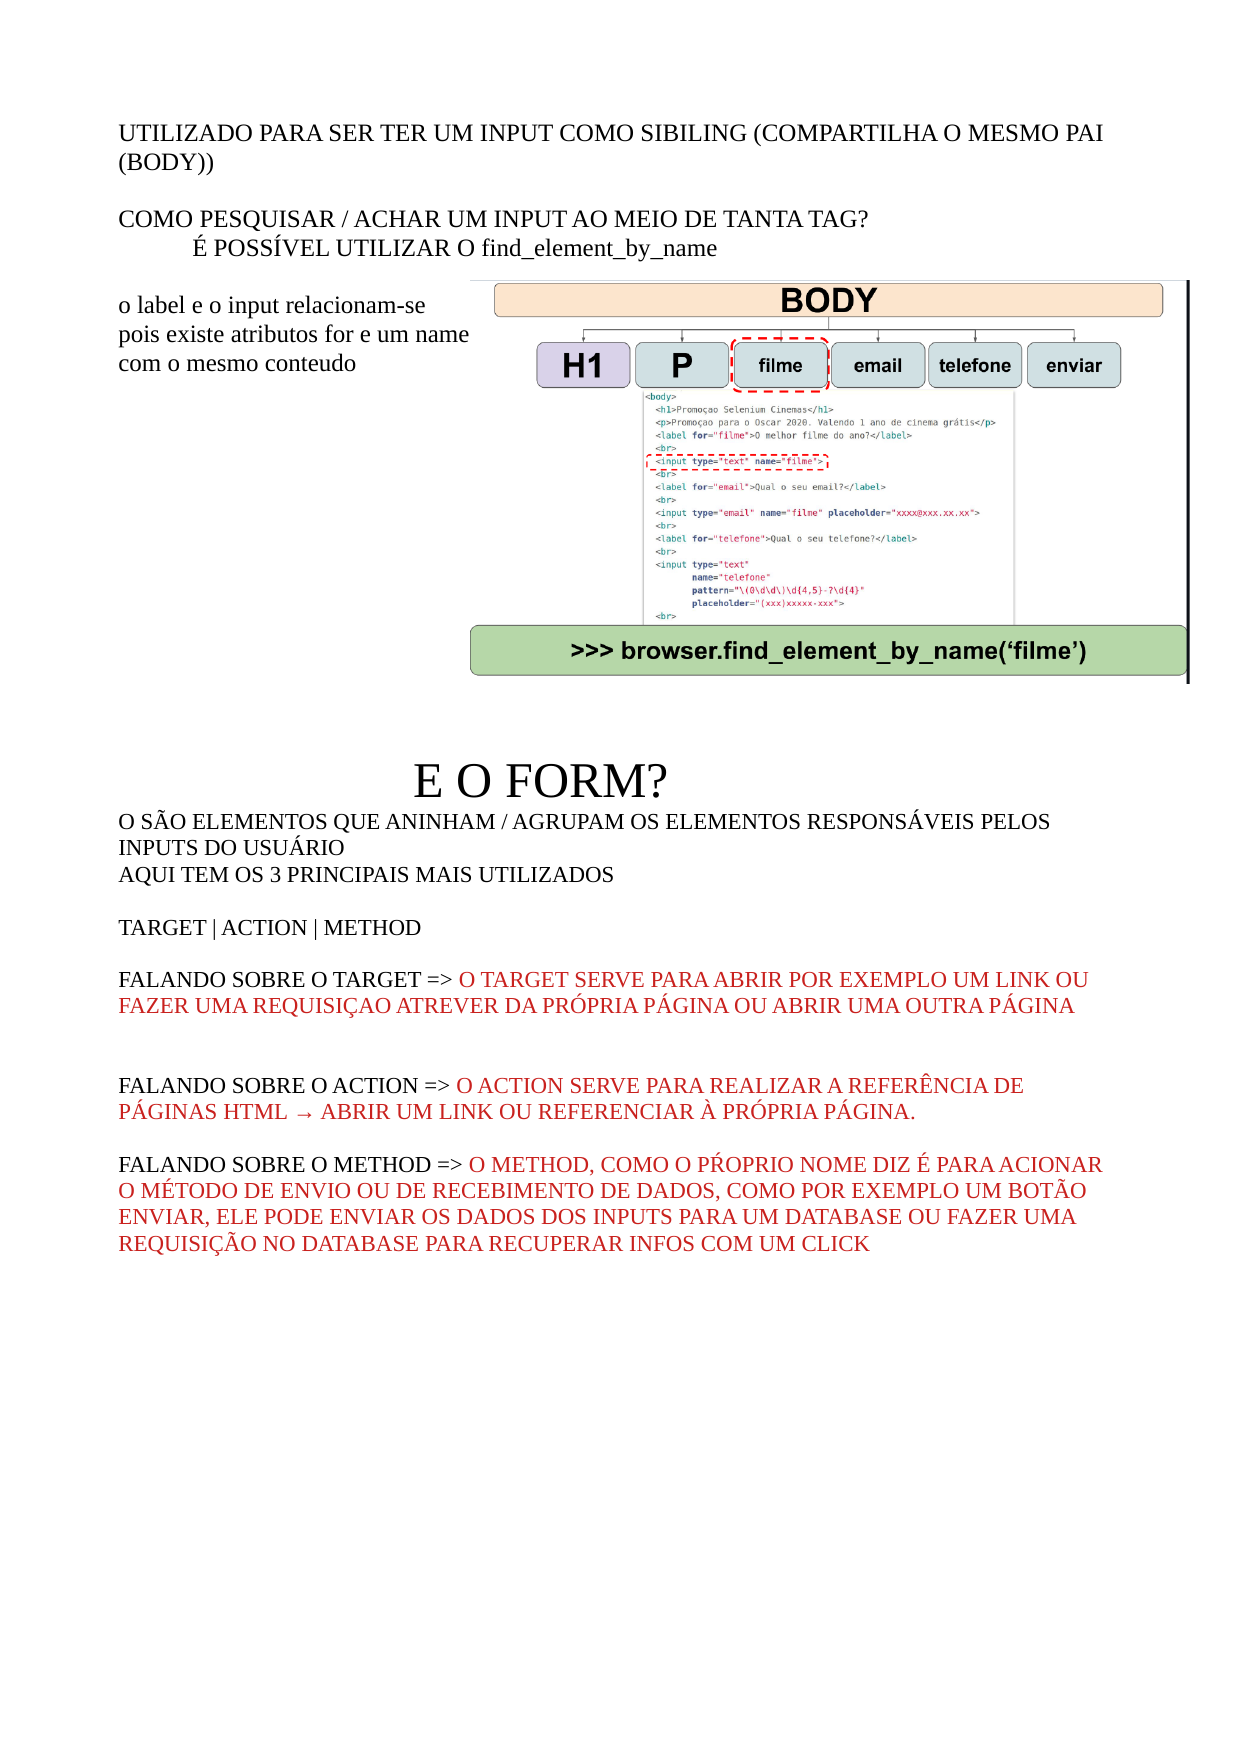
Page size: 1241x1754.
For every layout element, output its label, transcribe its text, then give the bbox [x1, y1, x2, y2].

text FALANDO SOBRE O TARGET => O TARGET SERVE PARA ABRIR POR EXEMPLO UM LINK OU FAZER UMA REQUISIÇAO ATREVER DA PRÓPRIA PÁGINA OU ABRIR UMA OUTRA PÁGINA [118, 966, 1122, 1019]
text E O FORM? [118, 751, 1122, 808]
text FALANDO SOBRE O ACTION => O ACTION SERVE PARA REALIZAR A REFERÊNCIA DE PÁGINAS HTML → ABRIR UM LINK OU REFERENCIAR À PRÓPRIA PÁGINA. [118, 1072, 1122, 1124]
text O SÃO ELEMENTOS QUE ANINHAM / AGRUPAM OS ELEMENTOS RESPONSÁVEIS PELOS INPUTS DO USUÁRIO [118, 808, 1122, 861]
text TARGET | ACTION | METHOD [118, 913, 1122, 940]
text É POSSÍVEL UTILIZAR O find_element_by_name [118, 233, 1122, 262]
text UTILIZADO PARA SER TER UM INPUT COMO SIBILING (COMPARTILHA O MESMO PAI (BODY)) [118, 118, 1122, 176]
text COMO PESQUISAR / ACHAR UM INPUT AO MEIO DE TANTA TAG? [118, 204, 1122, 233]
text FALANDO SOBRE O METHOD => O METHOD, COMO O PŔOPRIO NOME DIZ É PARA ACIONAR O MÉTODO DE ENVIO OU DE RECEBIMENTO DE DADOS, COMO POR EXEMPLO UM BOTÃO ENVIAR, ELE PODE ENVIAR OS DADOS DOS INPUTS PARA UM DATABASE OU FAZER UMA REQUISIÇÃO NO DATABASE PARA RECUPERAR INFOS COM UM CLICK [118, 1151, 1122, 1256]
picture [470, 280, 1190, 684]
text AQUI TEM OS 3 PRINCIPAIS MAIS UTILIZADOS [118, 861, 1122, 887]
text o label e o input relacionam-se pois existe atributos for e um name com o mesmo conteudo [118, 291, 470, 377]
